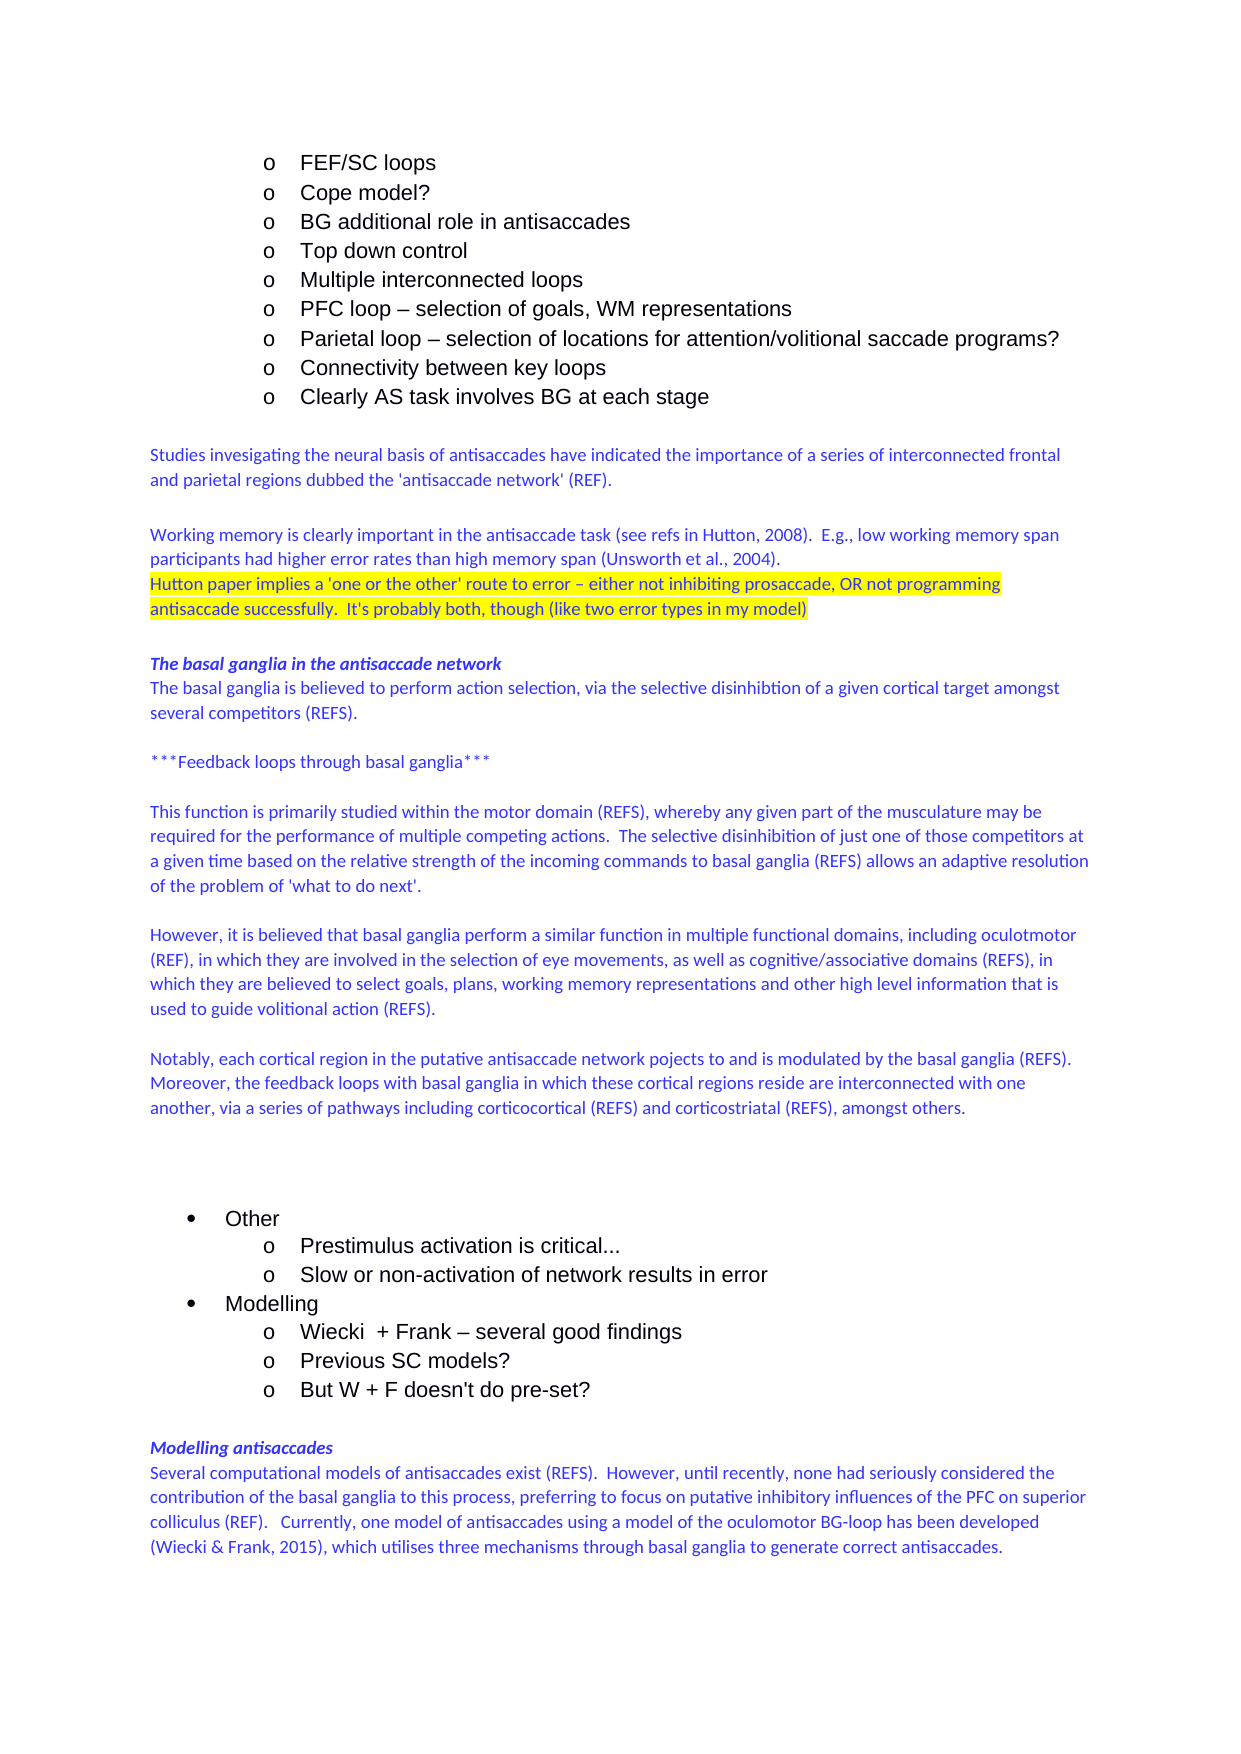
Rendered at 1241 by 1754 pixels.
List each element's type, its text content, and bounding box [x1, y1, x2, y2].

list Studies invesigating the neural basis of antisaccades have indicated the importance of a series of interconnected frontal and parietal regions dubbed the 'antisaccade network' (REF). [150, 443, 1090, 491]
list Other [187, 1206, 1090, 1231]
list Parietal loop – selection of locations for attention/volitional saccade programs? [262, 325, 1090, 352]
list But W + F doesn't do pre-set? [262, 1377, 1090, 1404]
list PFC loop – selection of goals, WM representations [262, 296, 1090, 323]
list Slow or non-activation of network results in error [262, 1262, 1090, 1289]
list BG additional role in antisaccades [262, 209, 1090, 236]
list Connectivity between key loops [262, 354, 1090, 382]
list ***Feedback loops through basal ganglia*** [150, 750, 1090, 773]
list Hutton paper implies a 'one or the other' route to error – either not inhibiting prosaccade, OR not programming antisaccade successfully. It's probably both, though (like two error types in my model) [150, 572, 1090, 620]
list However, it is believed that basal ganglia perform a similar function in multiple functional domains, including oculotmotor (REF), in which they are involved in the selection of eye movements, as well as cognitive/associative domains (REFS), in which they are believed to select goals, plans, working memory representations and other high level information that is used to guide volitional action (REFS). [150, 923, 1090, 1020]
list Cope model? [262, 179, 1090, 207]
list The basal ganglia in the antisaccade network [150, 652, 1090, 674]
list Clearly AS task involves BG at each stage [262, 384, 1090, 411]
list The basal ganglia is believed to perform action selection, via the selective disinhibtion of a given cortical target amongst several competitors (REFS). [150, 676, 1090, 724]
list Notably, each cortical region in the putative antisaccade network pojects to and is modulated by the basal ganglia (REFS). Moreover, the feedback loops with basal ganglia in which these cortical regions reside are interconnected with one another, via a series of pathways including corticocortical (REFS) and corticostriatal (REFS), amongst others. [150, 1047, 1090, 1119]
list Modelling antisaccades [150, 1436, 1090, 1459]
list Top down control [262, 238, 1090, 265]
list FEF/SC loops [262, 150, 1090, 177]
list Previous SC models? [262, 1348, 1090, 1375]
list Wiecki + Frank – several good findings [262, 1318, 1090, 1346]
list Prestimulus activation is critical... [262, 1233, 1090, 1260]
list This function is primarily studied within the motor domain (REFS), whereby any given part of the musculature may be required for the performance of multiple competing actions. The selective disinhibition of just one of those competitors at a given time based on the relative strength of the incoming commands to basal ganglia (REFS) allows an adaptive resolution of the problem of 'what to do next'. [150, 800, 1090, 897]
list Working memory is clearly important in the antisaccade task (see refs in Hutton, 2008). E.g., low working memory span participants had higher error rates than high memory span (Unsworth et al., 2004). [150, 523, 1090, 570]
list Modelling [187, 1291, 1090, 1317]
list Several computational models of antisaccades exist (REFS). However, until recently, none had seriously considered the contribution of the basal ganglia to this process, preferring to focus on putative inhibitory influences of the PFC on superior colliculus (REF). Currently, one model of antisaccades using a model of the oculomotor BG-loop has been developed (Wiecki & Frank, 2015), which utilises three mechanisms through basal ganglia to generate correct antisaccades. [150, 1461, 1090, 1558]
list Multiple interconnected loops [262, 267, 1090, 294]
